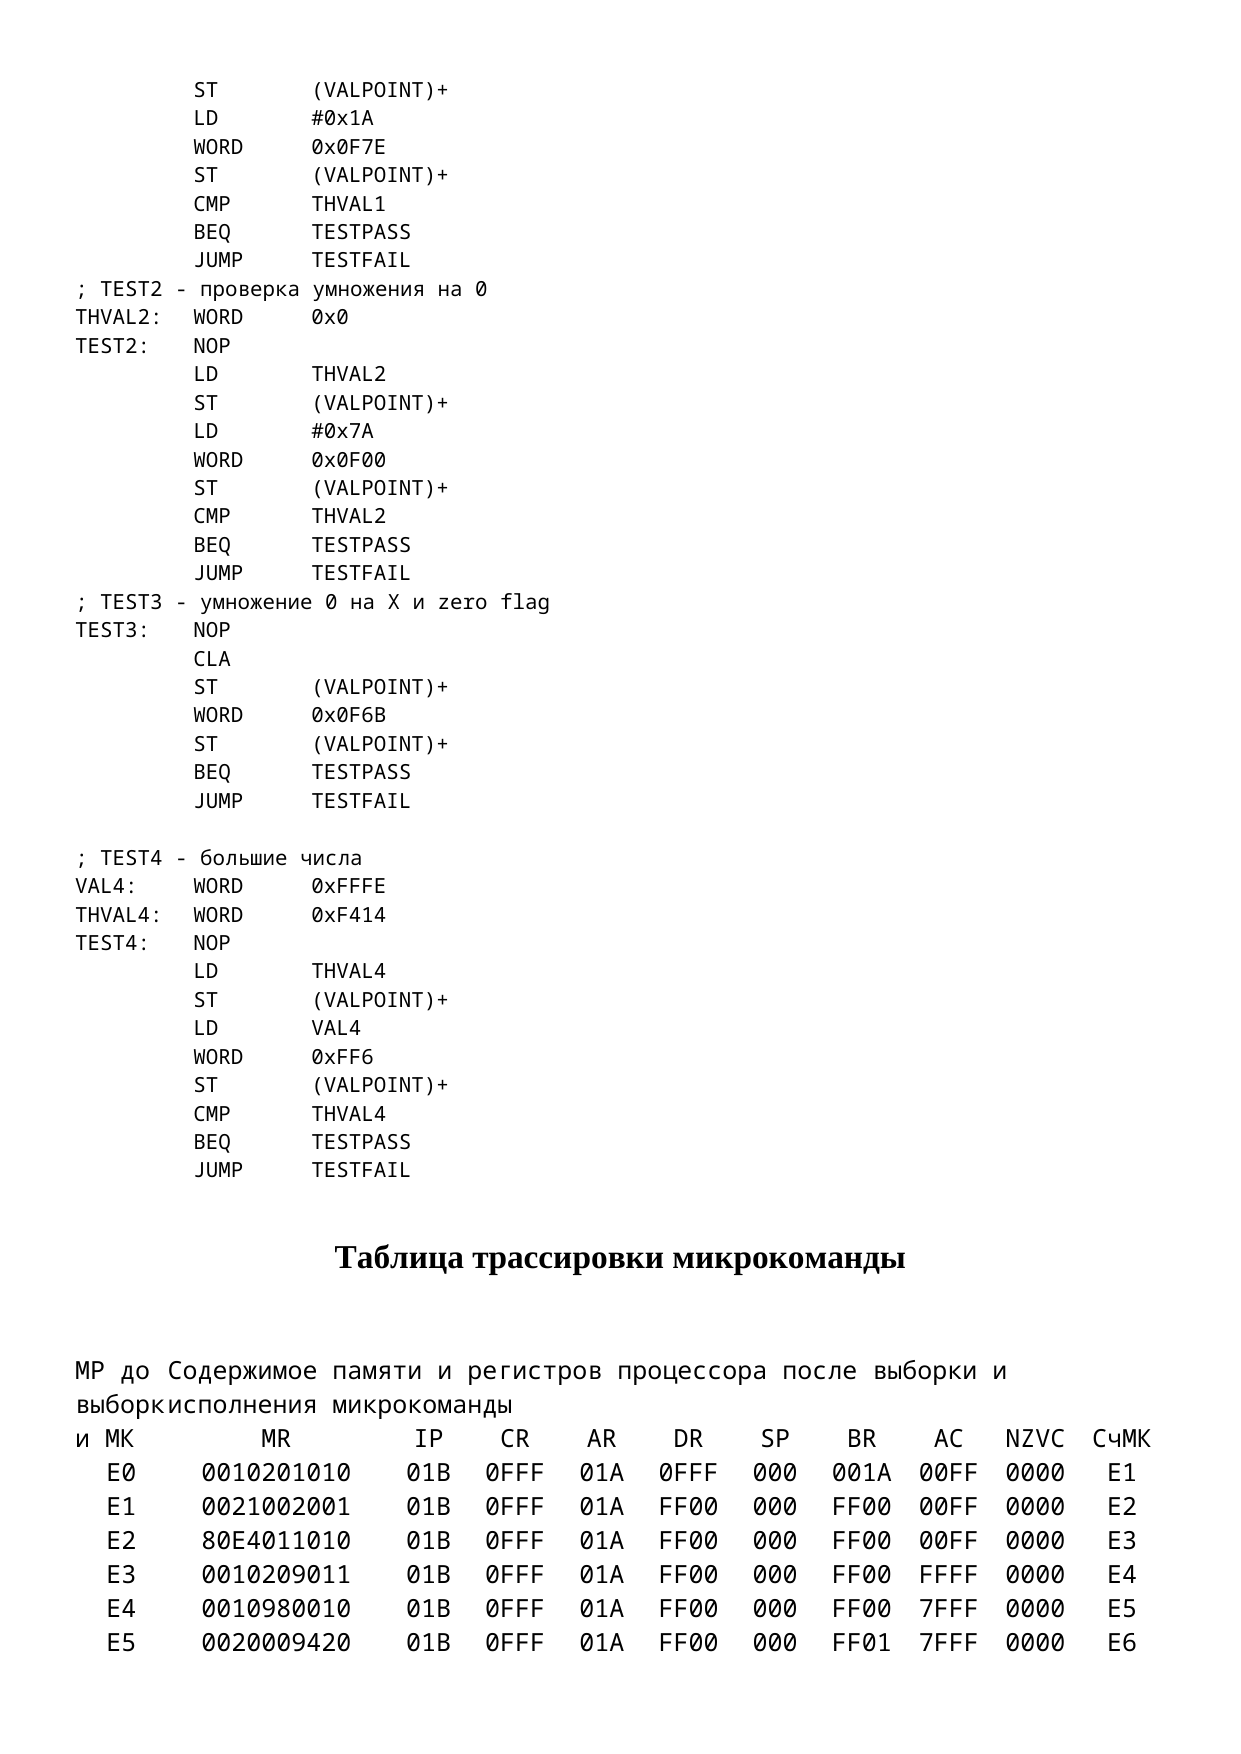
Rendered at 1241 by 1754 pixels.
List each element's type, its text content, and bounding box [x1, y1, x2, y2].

table_cell CR [472, 1421, 558, 1455]
text ST (VALPOINT)+ [75, 388, 1165, 416]
table_cell FF00 [818, 1523, 905, 1557]
text BEQ TESTPASS [75, 217, 1165, 246]
table_cell E2 [75, 1523, 167, 1557]
table_cell AC [905, 1421, 992, 1455]
table_cell 0FFF [472, 1523, 558, 1557]
table_cell 01B [385, 1591, 472, 1625]
table_cell FF00 [645, 1557, 732, 1591]
text ST (VALPOINT)+ [75, 75, 1165, 103]
table_cell E1 [1079, 1455, 1165, 1489]
text ST (VALPOINT)+ [75, 672, 1165, 701]
table_cell SP [732, 1421, 818, 1455]
table_cell 0000 [992, 1625, 1078, 1659]
table_cell 000 [732, 1455, 818, 1489]
text TEST2: NOP [75, 331, 1165, 359]
table_cell E5 [1079, 1591, 1165, 1625]
table_cell 0FFF [472, 1625, 558, 1659]
text ST (VALPOINT)+ [75, 1070, 1165, 1099]
text JUMP TESTFAIL [75, 246, 1165, 274]
text TEST4: NOP [75, 928, 1165, 957]
table_cell BR [818, 1421, 905, 1455]
table_cell 01A [558, 1557, 645, 1591]
table_cell E0 [75, 1455, 167, 1489]
table_cell 01A [558, 1523, 645, 1557]
table_cell DR [645, 1421, 732, 1455]
table_header Содержимое памяти и регистров процессора после выборки и исполнения микрокоманды [167, 1353, 1165, 1421]
table_cell 0FFF [472, 1557, 558, 1591]
table_cell 0021002001 [167, 1489, 385, 1523]
table_cell E1 [75, 1489, 167, 1523]
table_cell FF00 [645, 1523, 732, 1557]
table_cell 01A [558, 1455, 645, 1489]
table_cell 0010980010 [167, 1591, 385, 1625]
table_cell IP [385, 1421, 472, 1455]
text LD #0x7A [75, 416, 1165, 445]
table_cell 000 [732, 1557, 818, 1591]
table_cell E4 [1079, 1557, 1165, 1591]
table_cell 7FFF [905, 1625, 992, 1659]
text TEST3: NOP [75, 615, 1165, 644]
text ST (VALPOINT)+ [75, 985, 1165, 1013]
table_cell E6 [1079, 1625, 1165, 1659]
text BEQ TESTPASS [75, 757, 1165, 786]
table_cell MR [167, 1421, 385, 1455]
text JUMP TESTFAIL [75, 1156, 1165, 1184]
table_cell 0FFF [472, 1591, 558, 1625]
text THVAL2: WORD 0x0 [75, 302, 1165, 331]
table_cell 000 [732, 1625, 818, 1659]
text LD THVAL4 [75, 957, 1165, 985]
table_cell 0010201010 [167, 1455, 385, 1489]
table_cell E2 [1079, 1489, 1165, 1523]
table_cell FF00 [818, 1591, 905, 1625]
table_cell 01B [385, 1489, 472, 1523]
table_cell 0FFF [472, 1489, 558, 1523]
text ; TEST2 - проверка умножения на 0 [75, 274, 1165, 302]
table_header МР до выборки МК [75, 1353, 167, 1455]
text CMP THVAL4 [75, 1099, 1165, 1127]
text WORD 0x0F00 [75, 445, 1165, 473]
text ; TEST3 - умножение 0 на X и zero flag [75, 587, 1165, 615]
table_cell 000 [732, 1591, 818, 1625]
table_cell 0000 [992, 1455, 1078, 1489]
table_cell 001A [818, 1455, 905, 1489]
text THVAL4: WORD 0xF414 [75, 900, 1165, 928]
text BEQ TESTPASS [75, 1127, 1165, 1156]
table_cell 0FFF [472, 1455, 558, 1489]
table_cell 01B [385, 1523, 472, 1557]
table_cell AR [558, 1421, 645, 1455]
table_cell 00FF [905, 1489, 992, 1523]
table_cell 7FFF [905, 1591, 992, 1625]
text ST (VALPOINT)+ [75, 729, 1165, 757]
table_cell 01A [558, 1591, 645, 1625]
table_cell 0000 [992, 1591, 1078, 1625]
table_cell 01A [558, 1625, 645, 1659]
table_cell 01B [385, 1625, 472, 1659]
table_cell 000 [732, 1523, 818, 1557]
text WORD 0xFF6 [75, 1042, 1165, 1070]
table_cell 01B [385, 1455, 472, 1489]
text BEQ TESTPASS [75, 530, 1165, 558]
table_cell FF00 [645, 1489, 732, 1523]
table_cell E3 [75, 1557, 167, 1591]
table_cell 0020009420 [167, 1625, 385, 1659]
table_cell FFFF [905, 1557, 992, 1591]
table_cell 80E4011010 [167, 1523, 385, 1557]
table_cell E3 [1079, 1523, 1165, 1557]
table_cell 01A [558, 1489, 645, 1523]
text JUMP TESTFAIL [75, 558, 1165, 587]
table_cell FF00 [645, 1625, 732, 1659]
text CMP THVAL2 [75, 502, 1165, 530]
table_cell 01B [385, 1557, 472, 1591]
text LD VAL4 [75, 1013, 1165, 1042]
text ST (VALPOINT)+ [75, 473, 1165, 502]
text WORD 0x0F7E [75, 132, 1165, 160]
text WORD 0x0F6B [75, 701, 1165, 729]
table_cell E5 [75, 1625, 167, 1659]
table_cell 000 [732, 1489, 818, 1523]
table_cell FF00 [818, 1557, 905, 1591]
table_cell 0000 [992, 1523, 1078, 1557]
text ST (VALPOINT)+ [75, 160, 1165, 189]
text LD #0x1A [75, 103, 1165, 132]
table_cell 0FFF [645, 1455, 732, 1489]
table_cell FF00 [645, 1591, 732, 1625]
text CMP THVAL1 [75, 189, 1165, 217]
table_cell FF01 [818, 1625, 905, 1659]
text LD THVAL2 [75, 359, 1165, 388]
text JUMP TESTFAIL [75, 786, 1165, 814]
text ; TEST4 - большие числа [75, 843, 1165, 871]
table_cell 0000 [992, 1557, 1078, 1591]
table_cell СчМК [1079, 1421, 1165, 1455]
table_cell 0010209011 [167, 1557, 385, 1591]
table_cell FF00 [818, 1489, 905, 1523]
table_cell 00FF [905, 1455, 992, 1489]
text VAL4: WORD 0xFFFE [75, 871, 1165, 900]
subtitle Таблица трассировки микрокоманды [75, 1237, 1165, 1276]
table_cell 00FF [905, 1523, 992, 1557]
table_cell 0000 [992, 1489, 1078, 1523]
table_cell E4 [75, 1591, 167, 1625]
table_cell NZVC [992, 1421, 1078, 1455]
text CLA [75, 644, 1165, 672]
